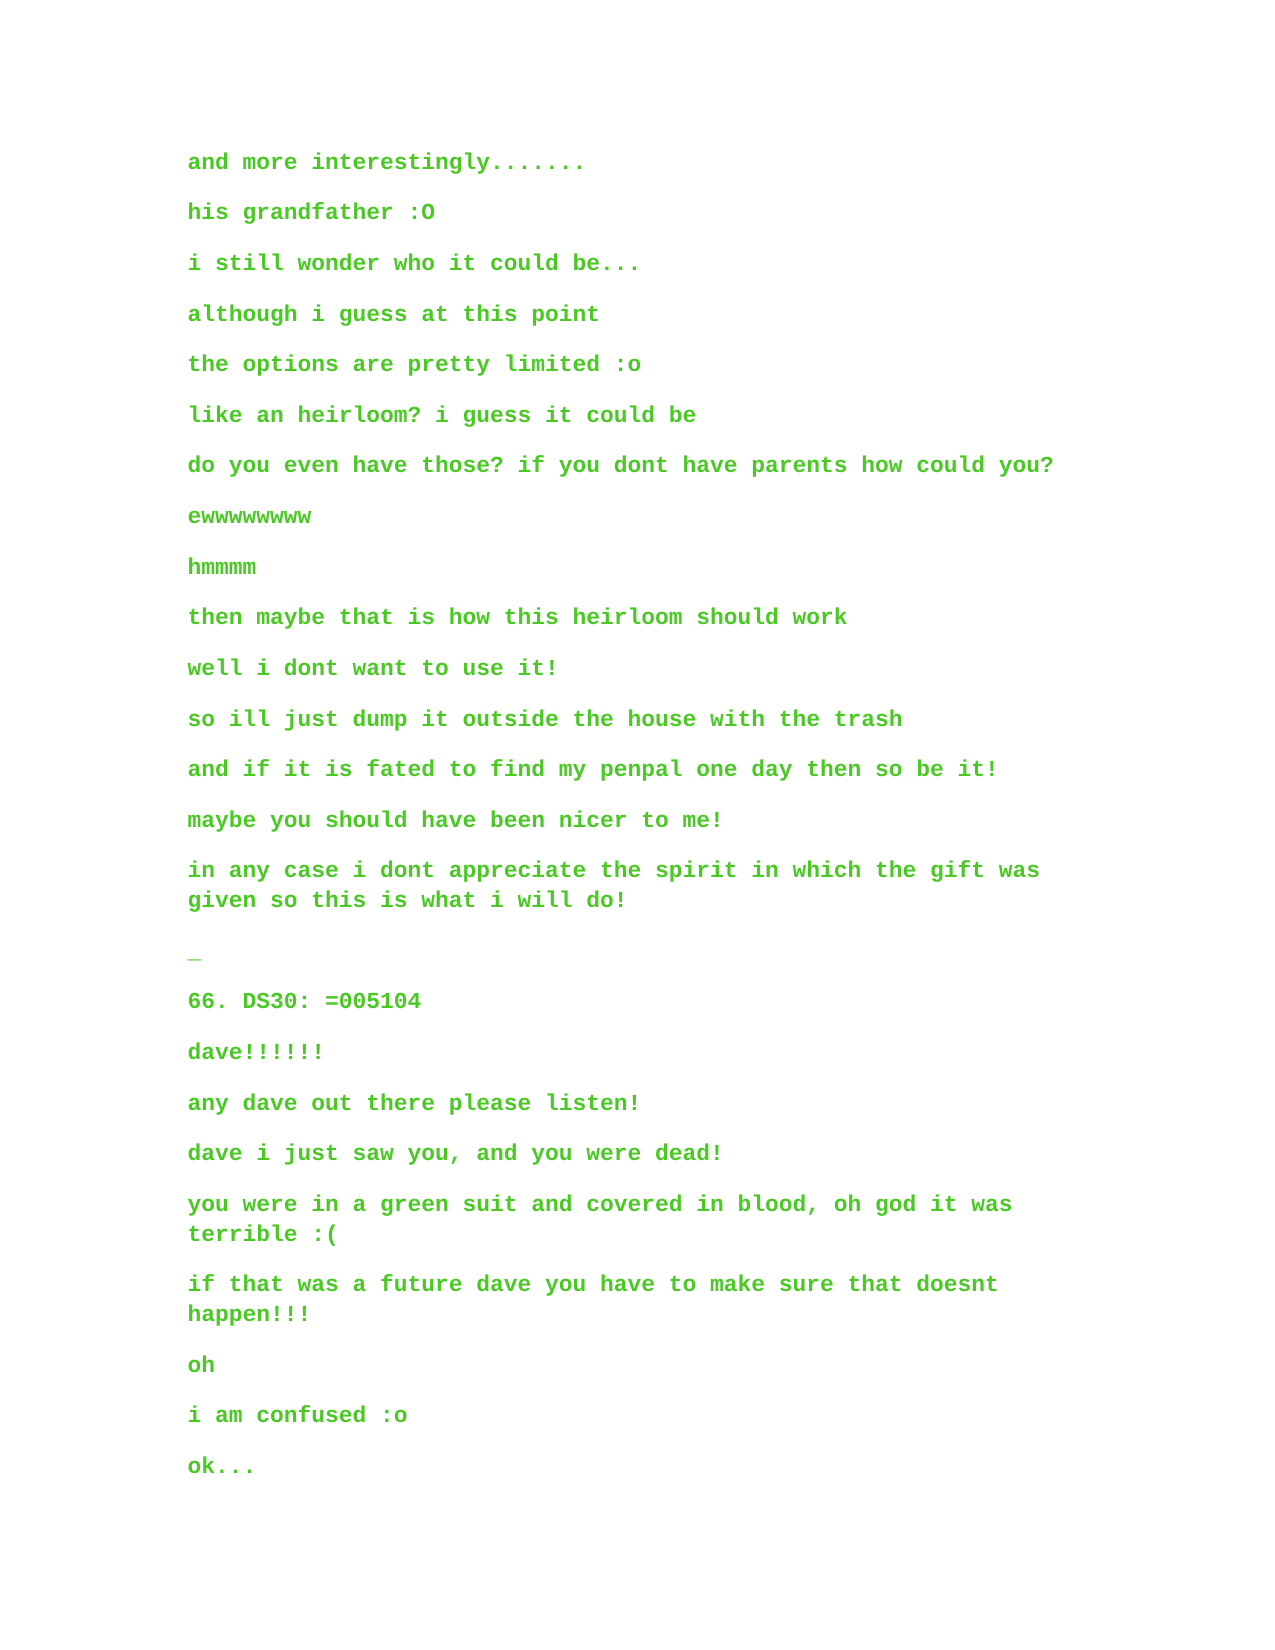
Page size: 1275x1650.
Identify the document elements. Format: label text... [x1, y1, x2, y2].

text and if it is fated to find my penpal one day then so be it! [187, 757, 1087, 783]
text and more interestingly....... [187, 150, 1087, 176]
text hmmmm [187, 555, 1087, 581]
text i am confused :o [187, 1404, 1087, 1430]
text ewwwwwwww [187, 504, 1087, 530]
text _ [187, 939, 1087, 965]
text 66. DS30: =005104 [187, 990, 1087, 1016]
text do you even have those? if you dont have parents how could you? [187, 454, 1087, 480]
text oh [187, 1353, 1087, 1379]
text well i dont want to use it! [187, 656, 1087, 682]
text if that was a future dave you have to make sure that doesnt happen!!! [187, 1273, 1087, 1328]
text like an heirloom? i guess it could be [187, 403, 1087, 429]
text in any case i dont appreciate the spirit in which the gift was given so this is what i will do! [187, 859, 1087, 914]
text dave i just saw you, and you were dead! [187, 1142, 1087, 1168]
text although i guess at this point [187, 302, 1087, 328]
text then maybe that is how this heirloom should work [187, 606, 1087, 632]
text maybe you should have been nicer to me! [187, 808, 1087, 834]
text ok... [187, 1454, 1087, 1480]
text dave!!!!!! [187, 1040, 1087, 1066]
text you were in a green suit and covered in blood, oh god it was terrible :( [187, 1192, 1087, 1248]
text any dave out there please listen! [187, 1091, 1087, 1117]
text his grandfather :O [187, 201, 1087, 227]
text the options are pretty limited :o [187, 352, 1087, 378]
text so ill just dump it outside the house with the trash [187, 707, 1087, 733]
text i still wonder who it could be... [187, 251, 1087, 277]
